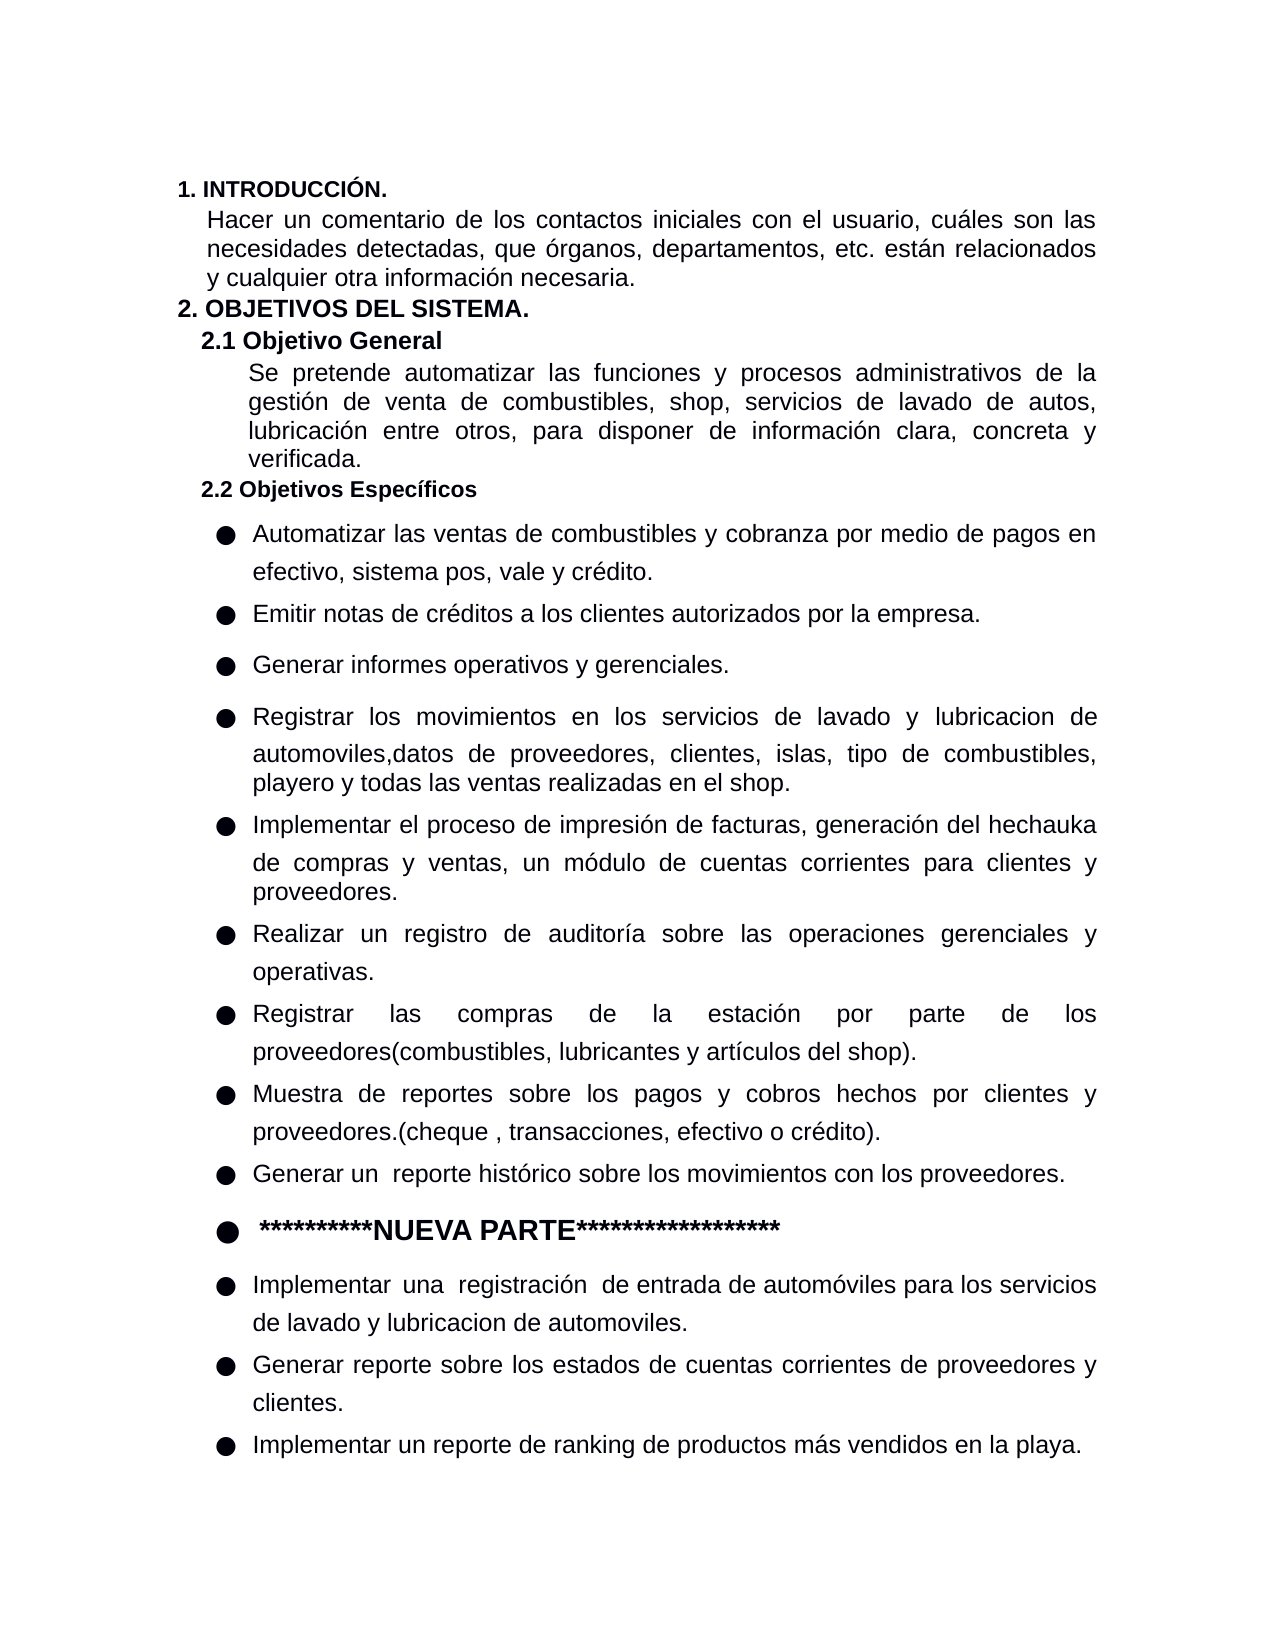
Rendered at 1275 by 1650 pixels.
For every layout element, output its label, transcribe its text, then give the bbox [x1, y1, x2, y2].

list Emitir notas de créditos a los clientes autorizados por la empresa. [215, 584, 1098, 635]
list Generar informes operativos y gerenciales. [215, 635, 1098, 687]
list Registrar las compras de la estación por parte de los proveedores(combustibles, lubricantes y artículos del shop). [215, 984, 1098, 1064]
text 2.1 Objetivo General [201, 326, 1098, 355]
list Implementar una registración de entrada de automóviles para los servicios de lavado y lubricacion de automoviles. [215, 1255, 1098, 1335]
text 2. OBJETIVOS DEL SISTEMA. [177, 295, 1098, 323]
list Generar reporte sobre los estados de cuentas corrientes de proveedores y clientes. [215, 1335, 1098, 1415]
list Generar un reporte histórico sobre los movimientos con los proveedores. [215, 1144, 1098, 1195]
text 2.2 Objetivos Específicos [201, 476, 1098, 503]
list Registrar los movimientos en los servicios de lavado y lubricacion de automoviles,datos de proveedores, clientes, islas, tipo de combustibles, playero y todas las ventas realizadas en el shop. [215, 687, 1098, 795]
list Implementar un reporte de ranking de productos más vendidos en la playa. [215, 1415, 1098, 1467]
text Hacer un comentario de los contactos iniciales con el usuario, cuáles son las necesidades detectadas, que órganos, departamentos, etc. están relacionados y cualquier otra información necesaria. [207, 205, 1098, 291]
list Muestra de reportes sobre los pagos y cobros hechos por clientes y proveedores.(cheque , transacciones, efectivo o crédito). [215, 1064, 1098, 1144]
list Automatizar las ventas de combustibles y cobranza por medio de pagos en efectivo, sistema pos, vale y crédito. [215, 506, 1098, 584]
list Realizar un registro de auditoría sobre las operaciones gerenciales y operativas. [215, 904, 1098, 984]
list **********NUEVA PARTE****************** [215, 1195, 1098, 1255]
text 1. INTRODUCCIÓN. [177, 174, 1098, 202]
list Implementar el proceso de impresión de facturas, generación del hechauka de compras y ventas, un módulo de cuentas corrientes para clientes y proveedores. [215, 795, 1098, 904]
text Se pretende automatizar las funciones y procesos administrativos de la gestión de venta de combustibles, shop, servicios de lavado de autos, lubricación entre otros, para disponer de información clara, concreta y verificada. [248, 358, 1098, 473]
